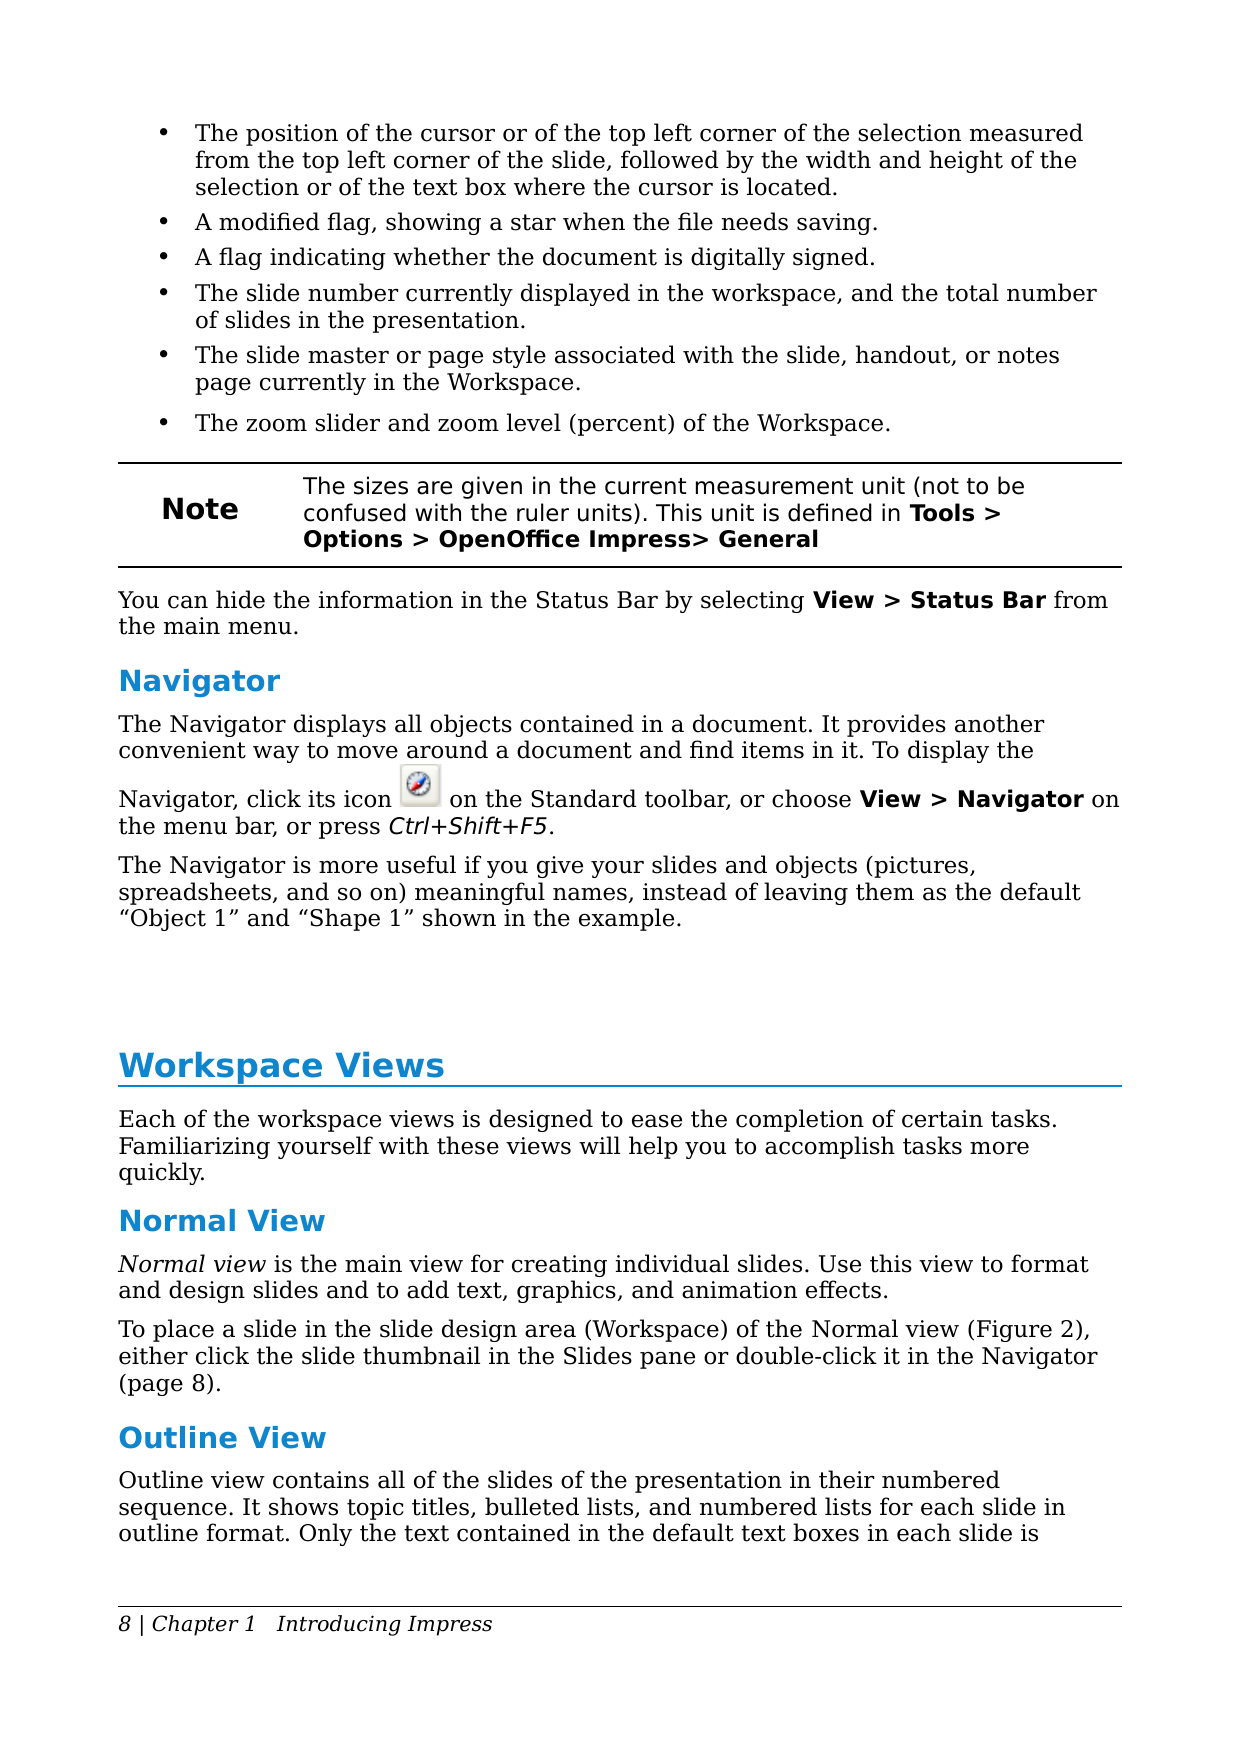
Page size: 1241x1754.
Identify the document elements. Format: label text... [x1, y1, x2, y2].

list The zoom slider and zoom level (percent) of the Workspace. [156, 408, 1122, 437]
list Each of the workspace views is designed to ease the completion of certain tasks. Familiarizing yourself with these views will help you to accomplish tasks more quickly. [118, 1106, 1122, 1186]
list A flag indicating whether the document is digitally signed. [156, 242, 1122, 271]
subtitle Workspace Views [118, 1046, 1122, 1085]
list The slide master or page style associated with the slide, handout, or notes page currently in the Workspace. [156, 340, 1122, 396]
text The Navigator is more useful if you give your slides and objects (pictures, spreadsheets, and so on) meaningful names, instead of leaving them as the default “Object 1” and “Shape 1” shown in the example. [118, 852, 1122, 932]
list The slide number currently displayed in the workspace, and the total number of slides in the presentation. [156, 278, 1122, 333]
picture [399, 764, 442, 807]
subtitle Navigator [118, 664, 1122, 698]
table_header The sizes are given in the current measurement unit (not to be confused with the ruler units). This unit is defined in Tools > Options > OpenOffice Impress> General [281, 464, 1122, 566]
text The Navigator displays all objects contained in a document. It provides another convenient way to move around a document and find items in it. To display the Navigator, click its icon on the Standard toolbar, or choose View > Navigator on the menu bar, or press Ctrl+Shift+F5. [118, 711, 1122, 839]
table_header Note [118, 464, 281, 566]
subtitle Normal View [118, 1204, 1122, 1238]
subtitle Outline View [118, 1421, 1122, 1455]
text Normal view is the main view for creating individual slides. Use this view to format and design slides and to add text, graphics, and animation effects. [118, 1251, 1122, 1304]
text You can hide the information in the Status Bar by selecting View > Status Bar from the main menu. [118, 587, 1122, 640]
list The position of the cursor or of the top left corner of the selection measured from the top left corner of the slide, followed by the width and height of the selection or of the text box where the cursor is located. [156, 118, 1122, 201]
list A modified flag, showing a star when the file needs saving. [156, 207, 1122, 236]
text Outline view contains all of the slides of the presentation in their numbered sequence. It shows topic titles, bulleted lists, and numbered lists for each slide in outline format. Only the text contained in the default text boxes in each slide is [118, 1467, 1122, 1547]
text To place a slide in the slide design area (Workspace) of the Normal view (Figure 2), either click the slide thumbnail in the Slides pane or double-click it in the Navigator (page 8). [118, 1317, 1122, 1397]
